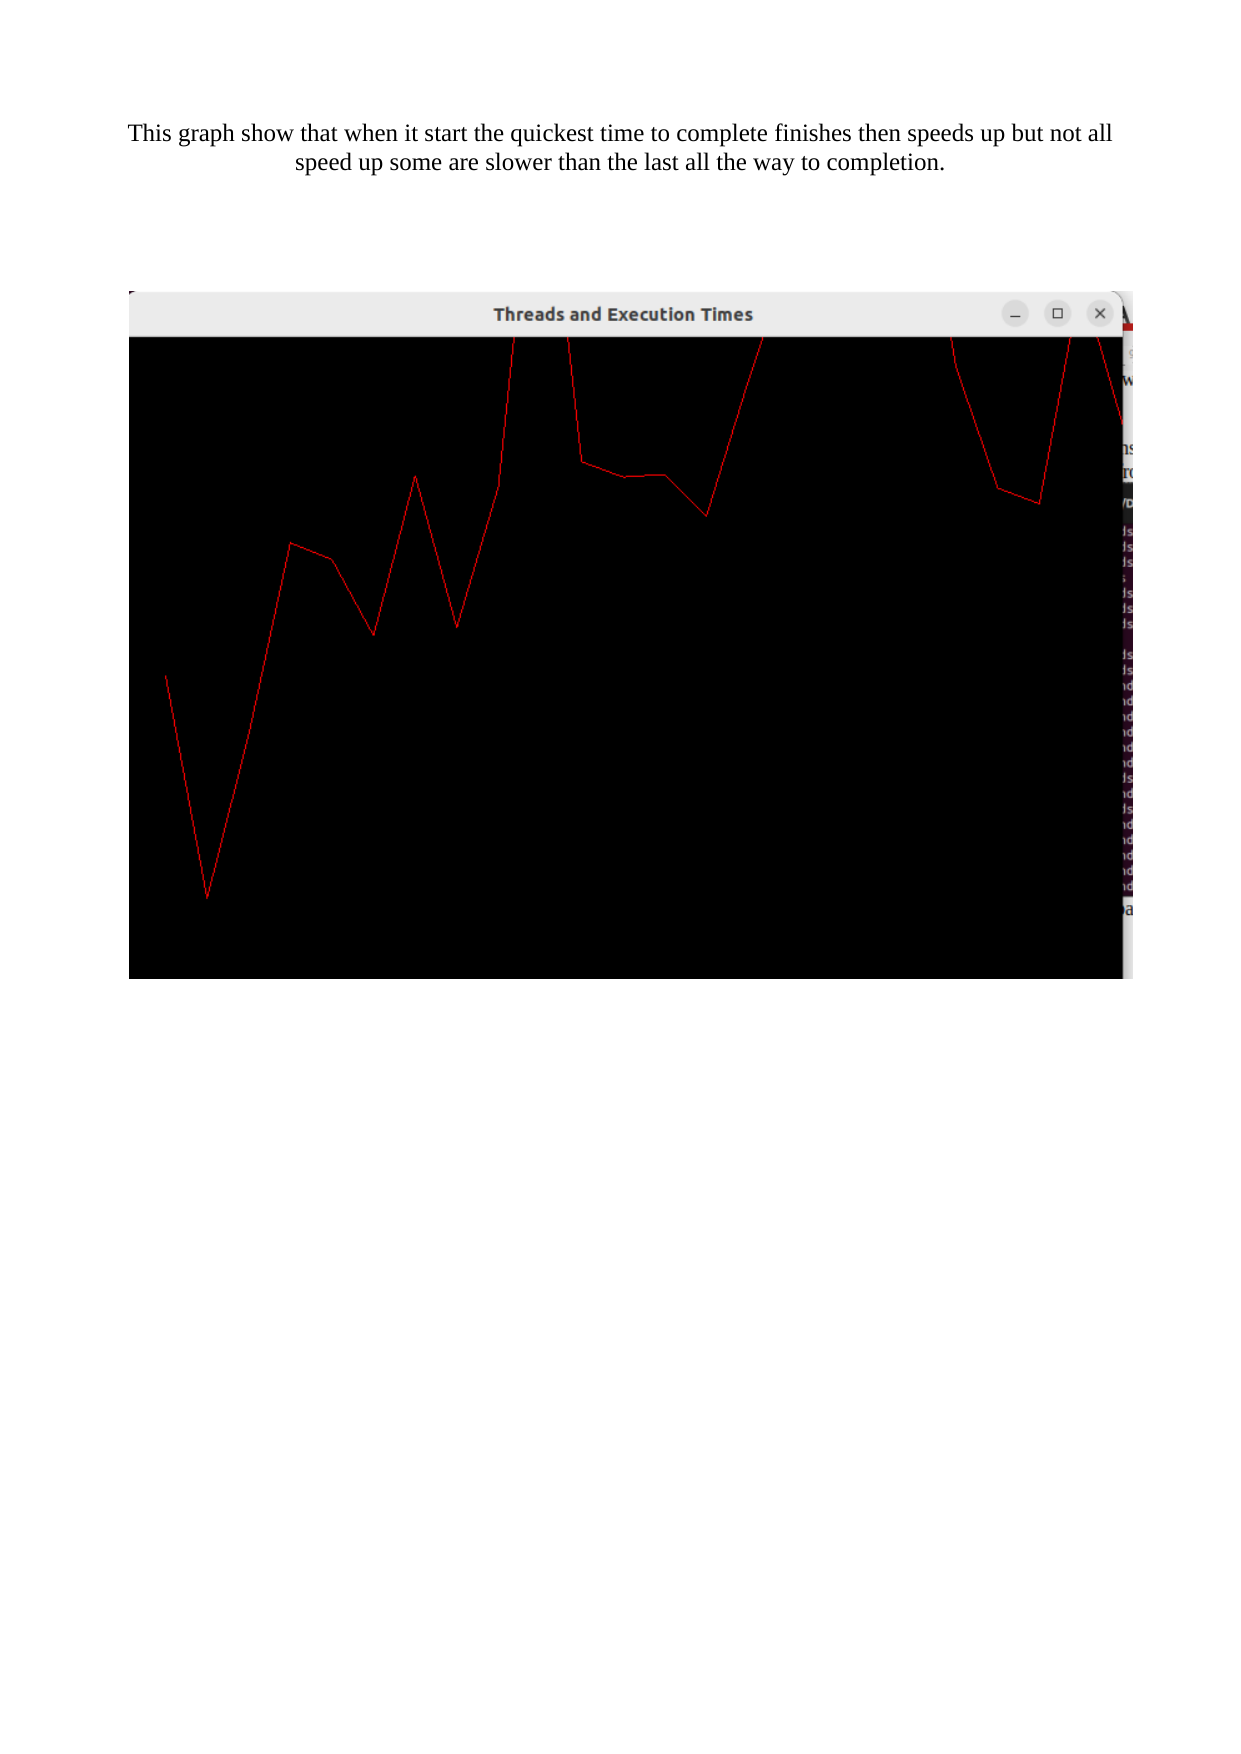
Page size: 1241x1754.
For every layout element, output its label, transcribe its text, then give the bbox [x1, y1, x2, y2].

text This graph show that when it start the quickest time to complete finishes then speeds up but not all speed up some are slower than the last all the way to completion. [118, 118, 1122, 176]
picture [129, 291, 1133, 979]
